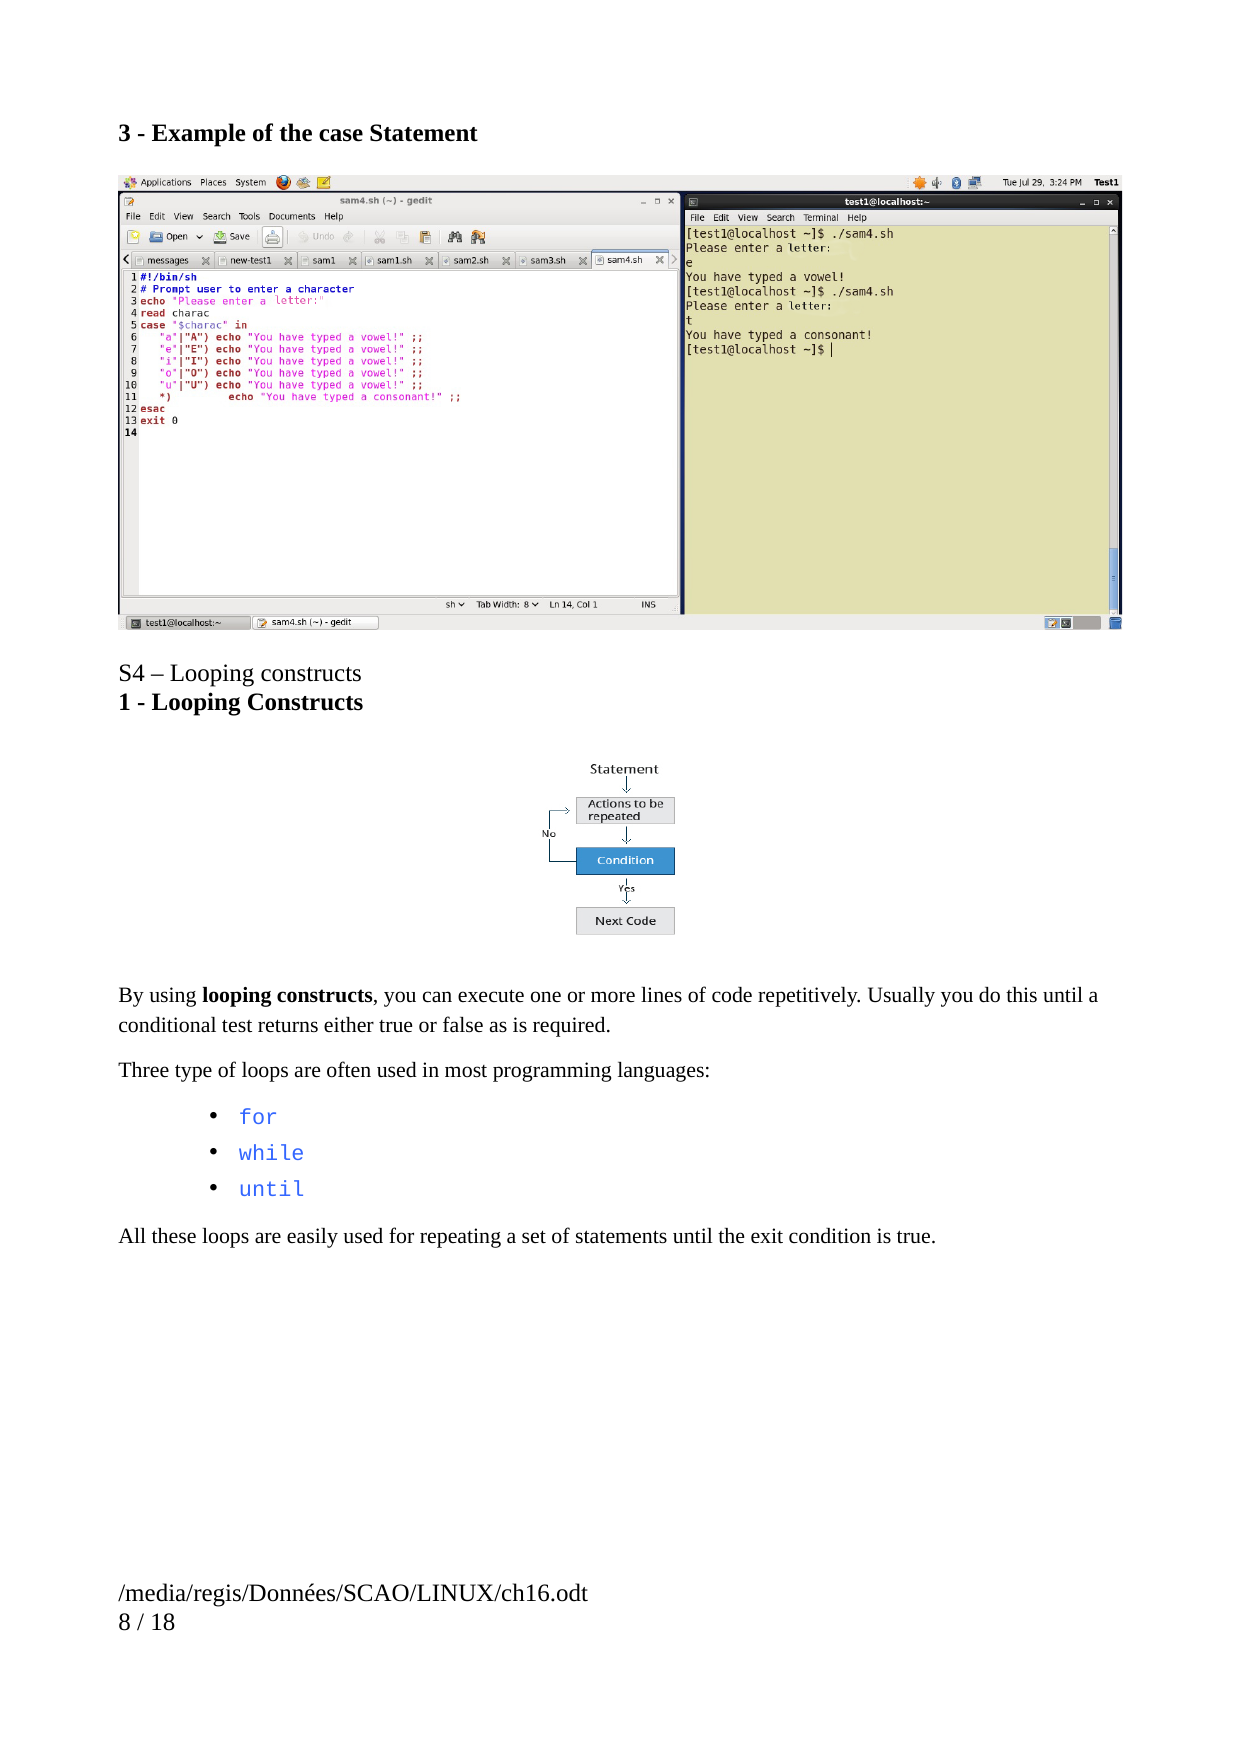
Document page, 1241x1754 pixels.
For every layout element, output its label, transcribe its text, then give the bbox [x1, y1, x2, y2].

list for [209, 1101, 1122, 1131]
list while [209, 1137, 1122, 1167]
text All these loops are easily used for repeating a set of statements until the exit condition is true. [118, 1223, 1122, 1249]
picture [492, 736, 748, 966]
text By using looping constructs, you can execute one or more lines of code repetitively. Usually you do this until a conditional test returns either true or false as is required. [118, 982, 1122, 1037]
text 3 - Example of the case Statement [118, 118, 1122, 147]
list until [209, 1173, 1122, 1203]
text Three type of loops are often used in most programming languages: [118, 1057, 1122, 1082]
picture [118, 175, 1123, 630]
text 1 - Looping Constructs [118, 687, 1122, 716]
text S4 – Looping constructs [118, 658, 1122, 687]
